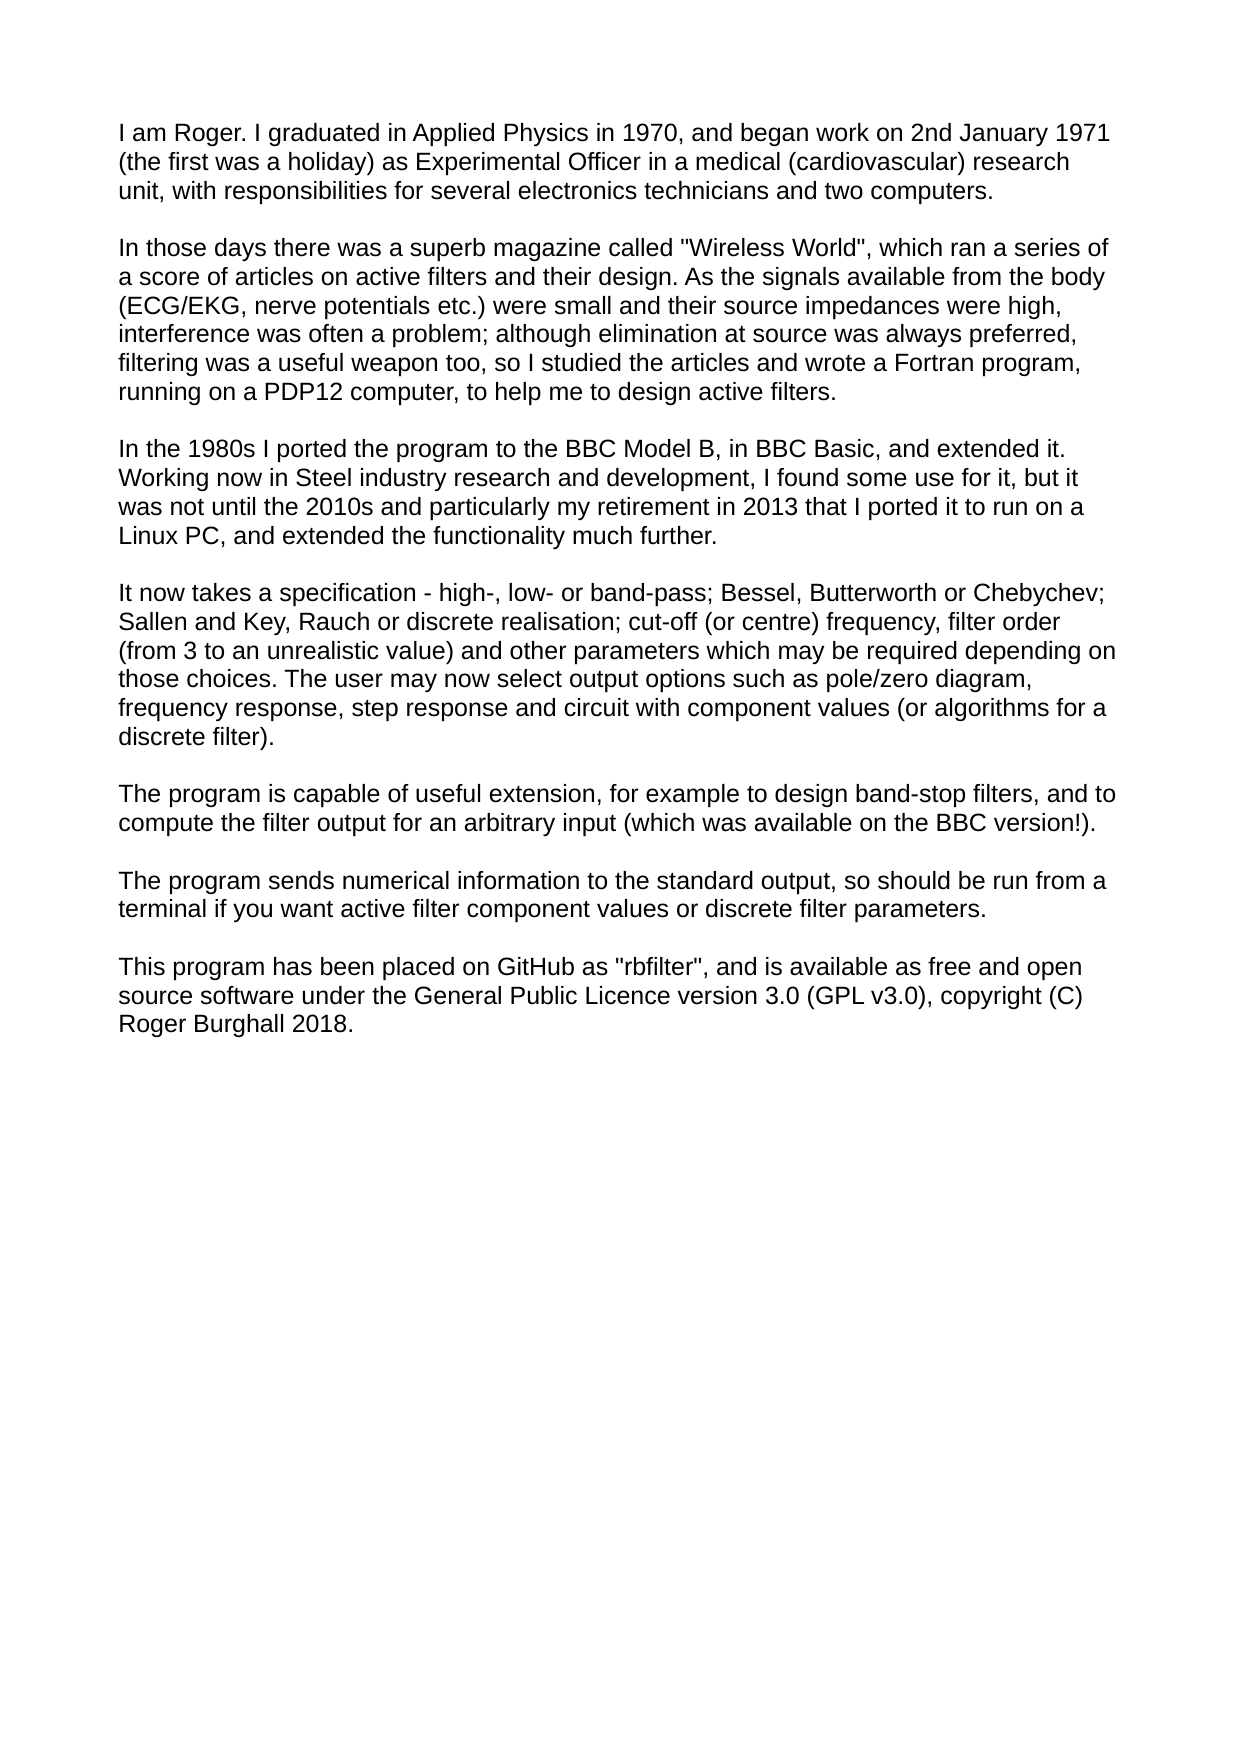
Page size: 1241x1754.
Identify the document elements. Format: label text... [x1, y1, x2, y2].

text In those days there was a superb magazine called "Wireless World", which ran a series of a score of articles on active filters and their design. As the signals available from the body (ECG/EKG, nerve potentials etc.) were small and their source impedances were high, interference was often a problem; although elimination at source was always preferred, filtering was a useful weapon too, so I studied the articles and wrote a Fortran program, running on a PDP12 computer, to help me to design active filters. [118, 233, 1122, 406]
text The program sends numerical information to the standard output, so should be run from a terminal if you want active filter component values or discrete filter parameters. [118, 866, 1122, 923]
text The program is capable of useful extension, for example to design band-stop filters, and to compute the filter output for an arbitrary input (which was available on the BBC version!). [118, 779, 1122, 837]
text I am Roger. I graduated in Applied Physics in 1970, and began work on 2nd January 1971 (the first was a holiday) as Experimental Officer in a medical (cardiovascular) research unit, with responsibilities for several electronics technicians and two computers. [118, 118, 1122, 204]
text It now takes a specification - high-, low- or band-pass; Bessel, Butterworth or Chebychev; Sallen and Key, Rauch or discrete realisation; cut-off (or centre) frequency, filter order (from 3 to an unrealistic value) and other parameters which may be required depending on those choices. The user may now select output options such as pole/zero diagram, frequency response, step response and circuit with component values (or algorithms for a discrete filter). [118, 578, 1122, 751]
text In the 1980s I ported the program to the BBC Model B, in BBC Basic, and extended it. Working now in Steel industry research and development, I found some use for it, but it was not until the 2010s and particularly my retirement in 2013 that I ported it to run on a Linux PC, and extended the functionality much further. [118, 434, 1122, 549]
text This program has been placed on GitHub as "rbfilter", and is available as free and open source software under the General Public Licence version 3.0 (GPL v3.0), copyright (C) Roger Burghall 2018. [118, 952, 1122, 1038]
